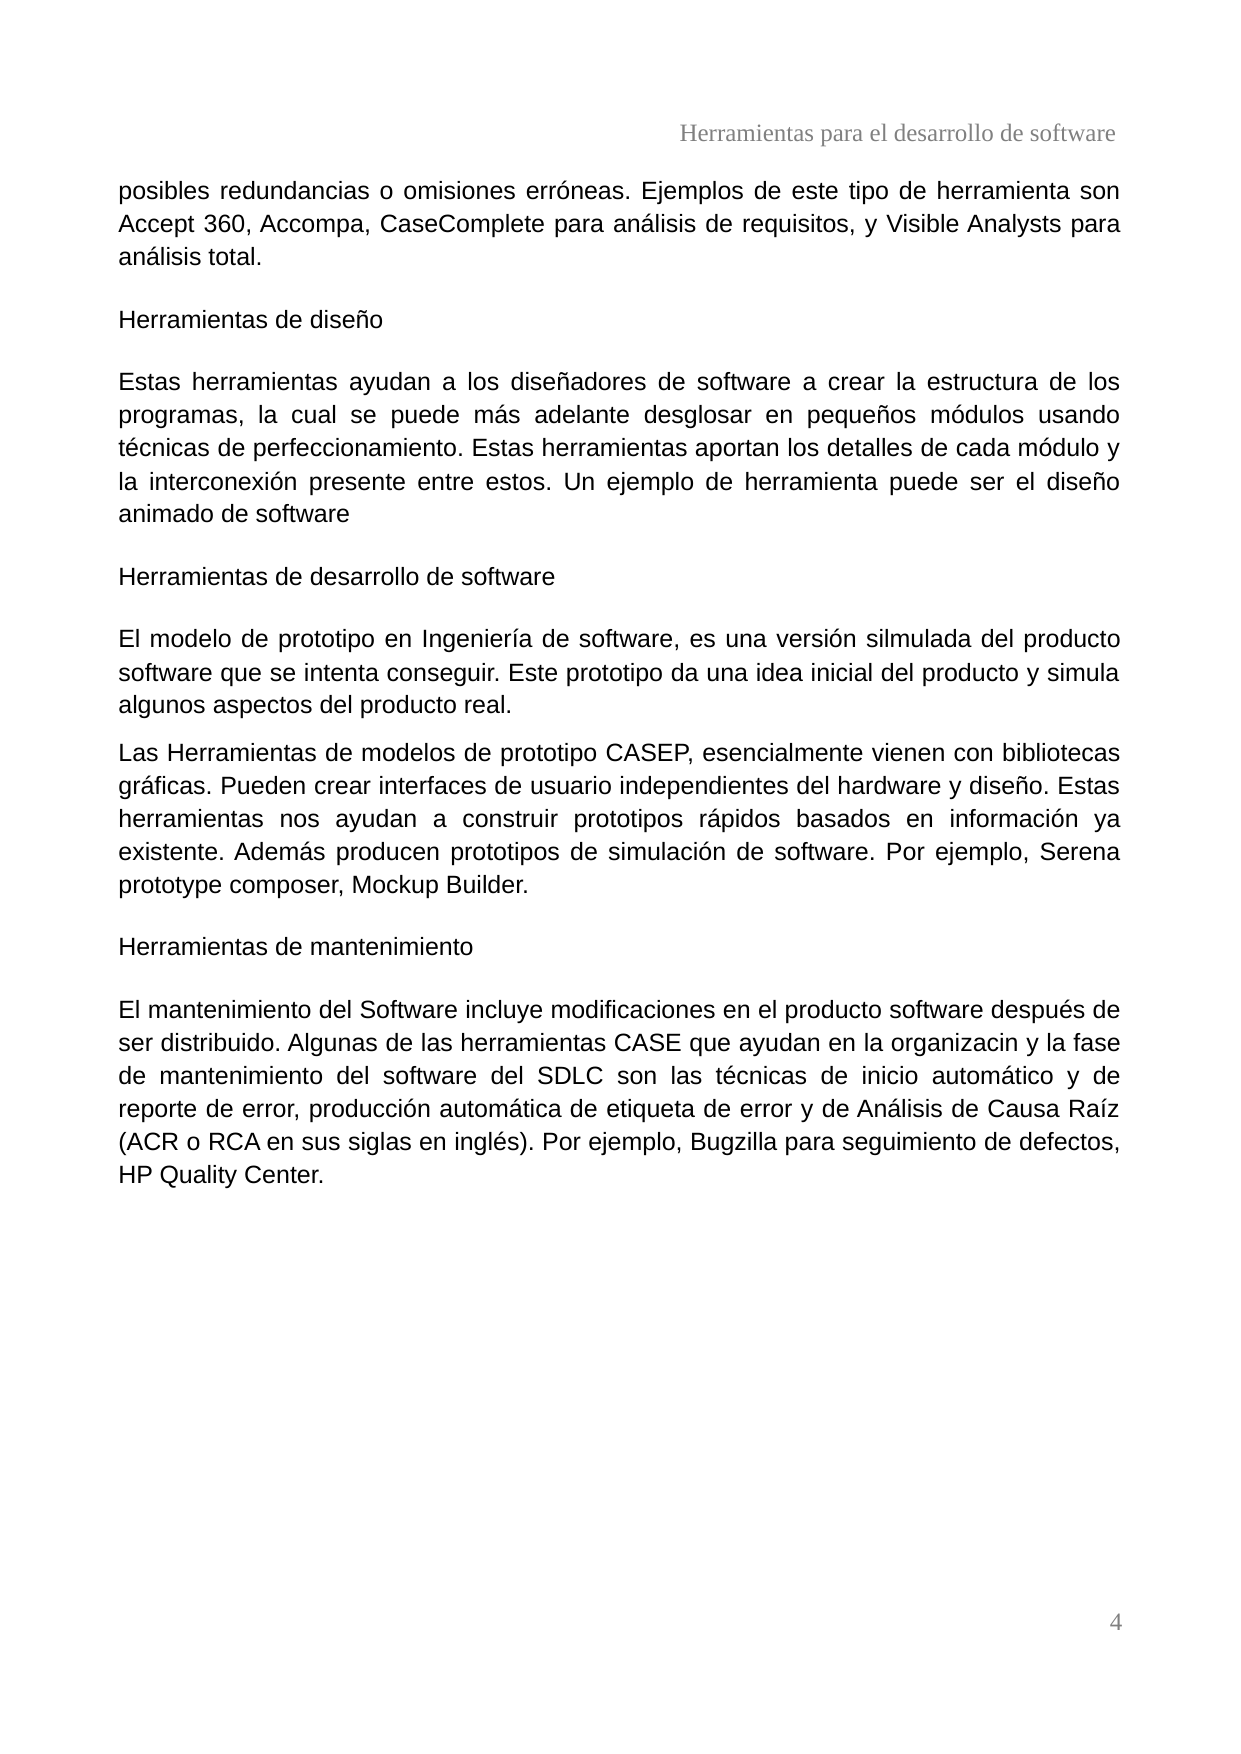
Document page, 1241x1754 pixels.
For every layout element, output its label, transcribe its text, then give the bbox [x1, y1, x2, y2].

text Estas herramientas ayudan a los diseñadores de software a crear la estructura de los programas, la cual se puede más adelante desglosar en pequeños módulos usando técnicas de perfeccionamiento. Estas herramientas aportan los detalles de cada módulo y la interconexión presente entre estos. Un ejemplo de herramienta puede ser el diseño animado de software [118, 367, 1122, 528]
subtitle Herramientas de mantenimiento [118, 932, 1122, 961]
text posibles redundancias o omisiones erróneas. Ejemplos de este tipo de herramienta son Accept 360, Accompa, CaseComplete para análisis de requisitos, y Visible Analysts para análisis total. [118, 176, 1122, 271]
text El mantenimiento del Software incluye modificaciones en el producto software después de ser distribuido. Algunas de las herramientas CASE que ayudan en la organizacin y la fase de mantenimiento del software del SDLC son las técnicas de inicio automático y de reporte de error, producción automática de etiqueta de error y de Análisis de Causa Raíz (ACR o RCA en sus siglas en inglés). Por ejemplo, Bugzilla para seguimiento de defectos, HP Quality Center. [118, 995, 1122, 1189]
subtitle Herramientas de diseño [118, 304, 1122, 333]
text Las Herramientas de modelos de prototipo CASEP, esencialmente vienen con bibliotecas gráficas. Pueden crear interfaces de usuario independientes del hardware y diseño. Estas herramientas nos ayudan a construir prototipos rápidos basados en información ya existente. Además producen prototipos de simulación de software. Por ejemplo, Serena prototype composer, Mockup Builder. [118, 738, 1122, 899]
text El modelo de prototipo en Ingeniería de software, es una versión silmulada del producto software que se intenta conseguir. Este prototipo da una idea inicial del producto y simula algunos aspectos del producto real. [118, 624, 1122, 719]
subtitle Herramientas de desarrollo de software [118, 562, 1122, 590]
